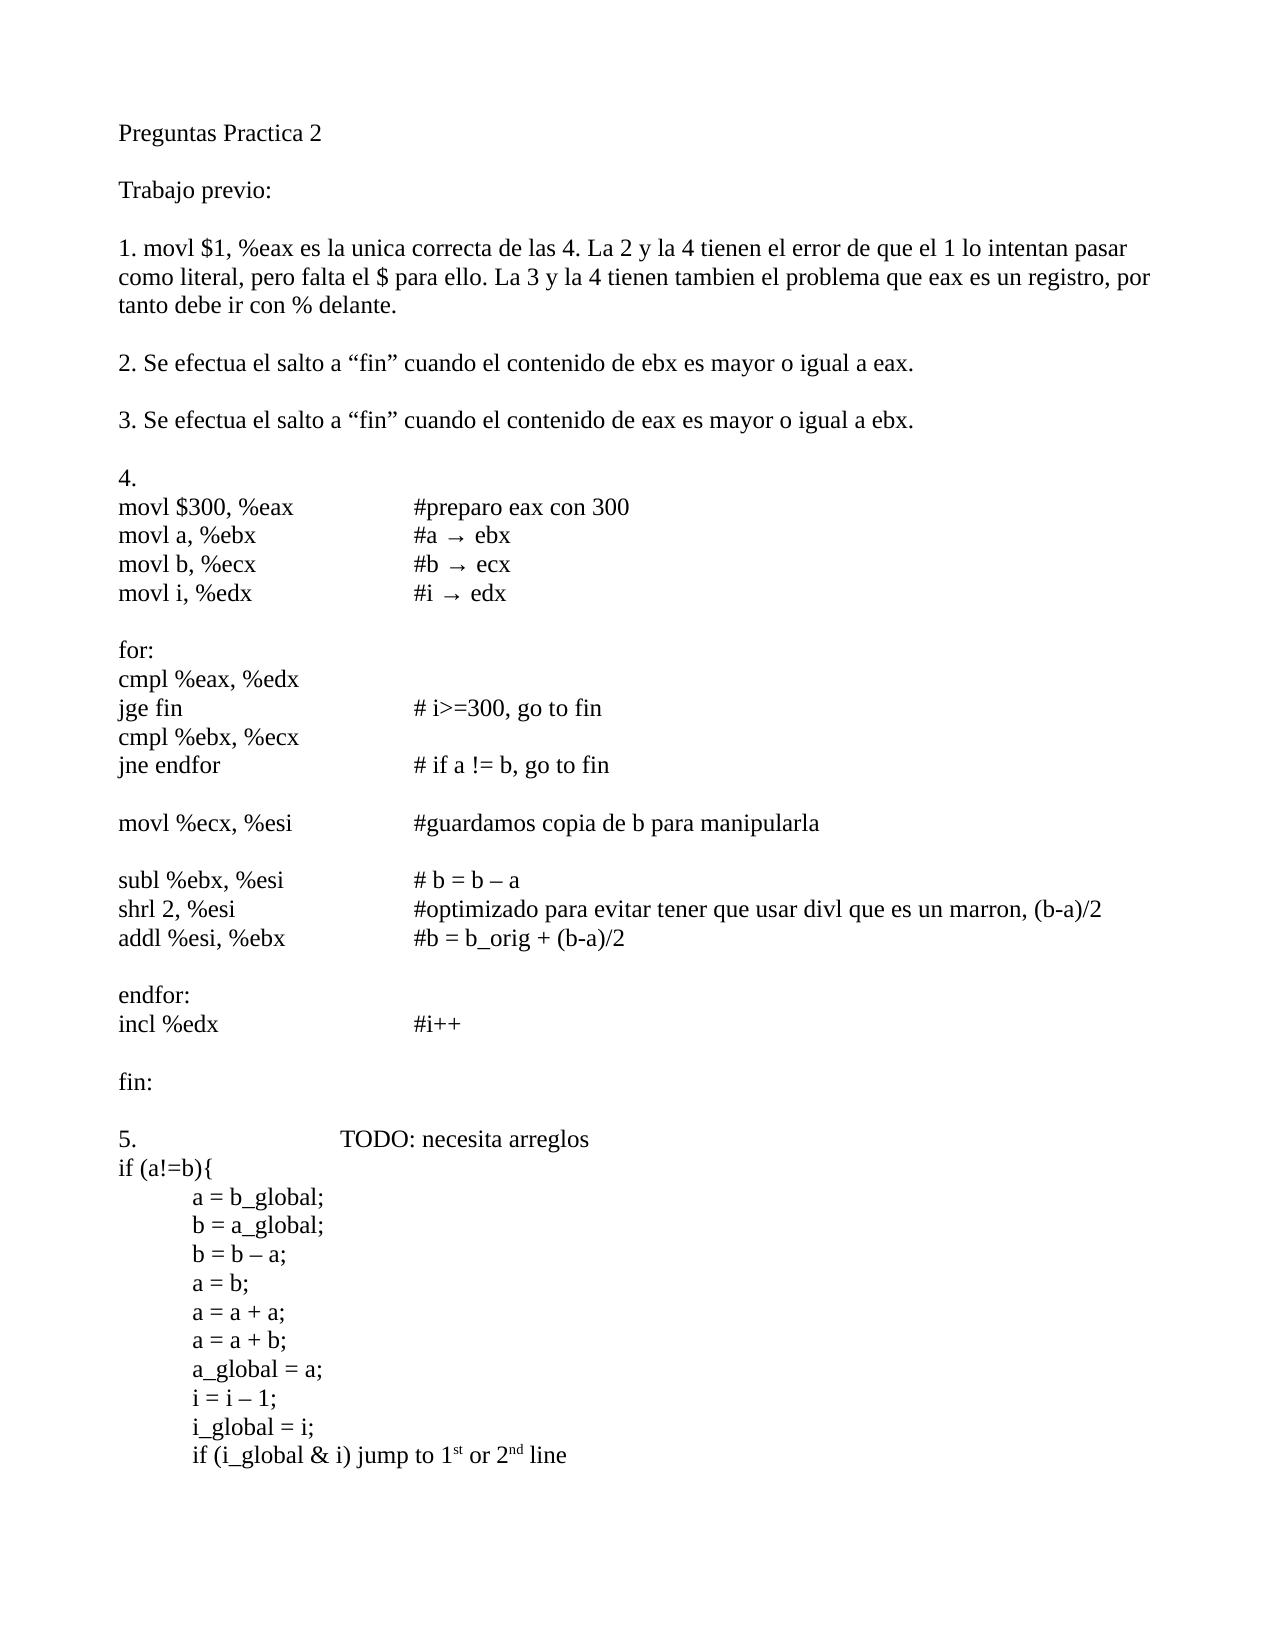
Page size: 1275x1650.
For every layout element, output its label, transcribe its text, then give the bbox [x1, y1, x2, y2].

text a = a + b; [118, 1326, 1157, 1354]
text 1. movl $1, %eax es la unica correcta de las 4. La 2 y la 4 tienen el error de que el 1 lo intentan pasar como literal, pero falta el $ para ello. La 3 y la 4 tienen tambien el problema que eax es un registro, por tanto debe ir con % delante. [118, 233, 1157, 319]
text a = b_global; [118, 1182, 1157, 1211]
text movl $300, %eax #preparo eax con 300 [118, 492, 1157, 521]
text movl a, %ebx #a → ebx [118, 521, 1157, 549]
text b = b – a; [118, 1239, 1157, 1268]
text shrl 2, %esi #optimizado para evitar tener que usar divl que es un marron, (b-a)/2 [118, 894, 1157, 923]
text i_global = i; [118, 1412, 1157, 1441]
text a = a + a; [118, 1297, 1157, 1326]
text i = i – 1; [118, 1383, 1157, 1412]
text addl %esi, %ebx #b = b_orig + (b-a)/2 [118, 923, 1157, 952]
text 2. Se efectua el salto a “fin” cuando el contenido de ebx es mayor o igual a eax. [118, 348, 1157, 377]
text fin: [118, 1067, 1157, 1096]
text Preguntas Practica 2 [118, 118, 1157, 147]
text 4. [118, 463, 1157, 492]
text movl %ecx, %esi #guardamos copia de b para manipularla [118, 808, 1157, 837]
text a_global = a; [118, 1354, 1157, 1383]
text subl %ebx, %esi # b = b – a [118, 866, 1157, 894]
text for: [118, 636, 1157, 664]
text movl b, %ecx #b → ecx [118, 549, 1157, 578]
text cmpl %eax, %edx [118, 664, 1157, 693]
text Trabajo previo: [118, 176, 1157, 204]
text cmpl %ebx, %ecx [118, 722, 1157, 751]
text movl i, %edx #i → edx [118, 578, 1157, 607]
text 5. TODO: necesita arreglos [118, 1124, 1157, 1153]
text a = b; [118, 1268, 1157, 1297]
text if (i_global & i) jump to 1st or 2nd line [118, 1441, 1157, 1469]
text jne endfor # if a != b, go to fin [118, 751, 1157, 779]
text if (a!=b){ [118, 1153, 1157, 1182]
text endfor: [118, 981, 1157, 1009]
text jge fin # i>=300, go to fin [118, 693, 1157, 722]
text 3. Se efectua el salto a “fin” cuando el contenido de eax es mayor o igual a ebx. [118, 406, 1157, 434]
text b = a_global; [118, 1211, 1157, 1239]
text incl %edx #i++ [118, 1009, 1157, 1038]
